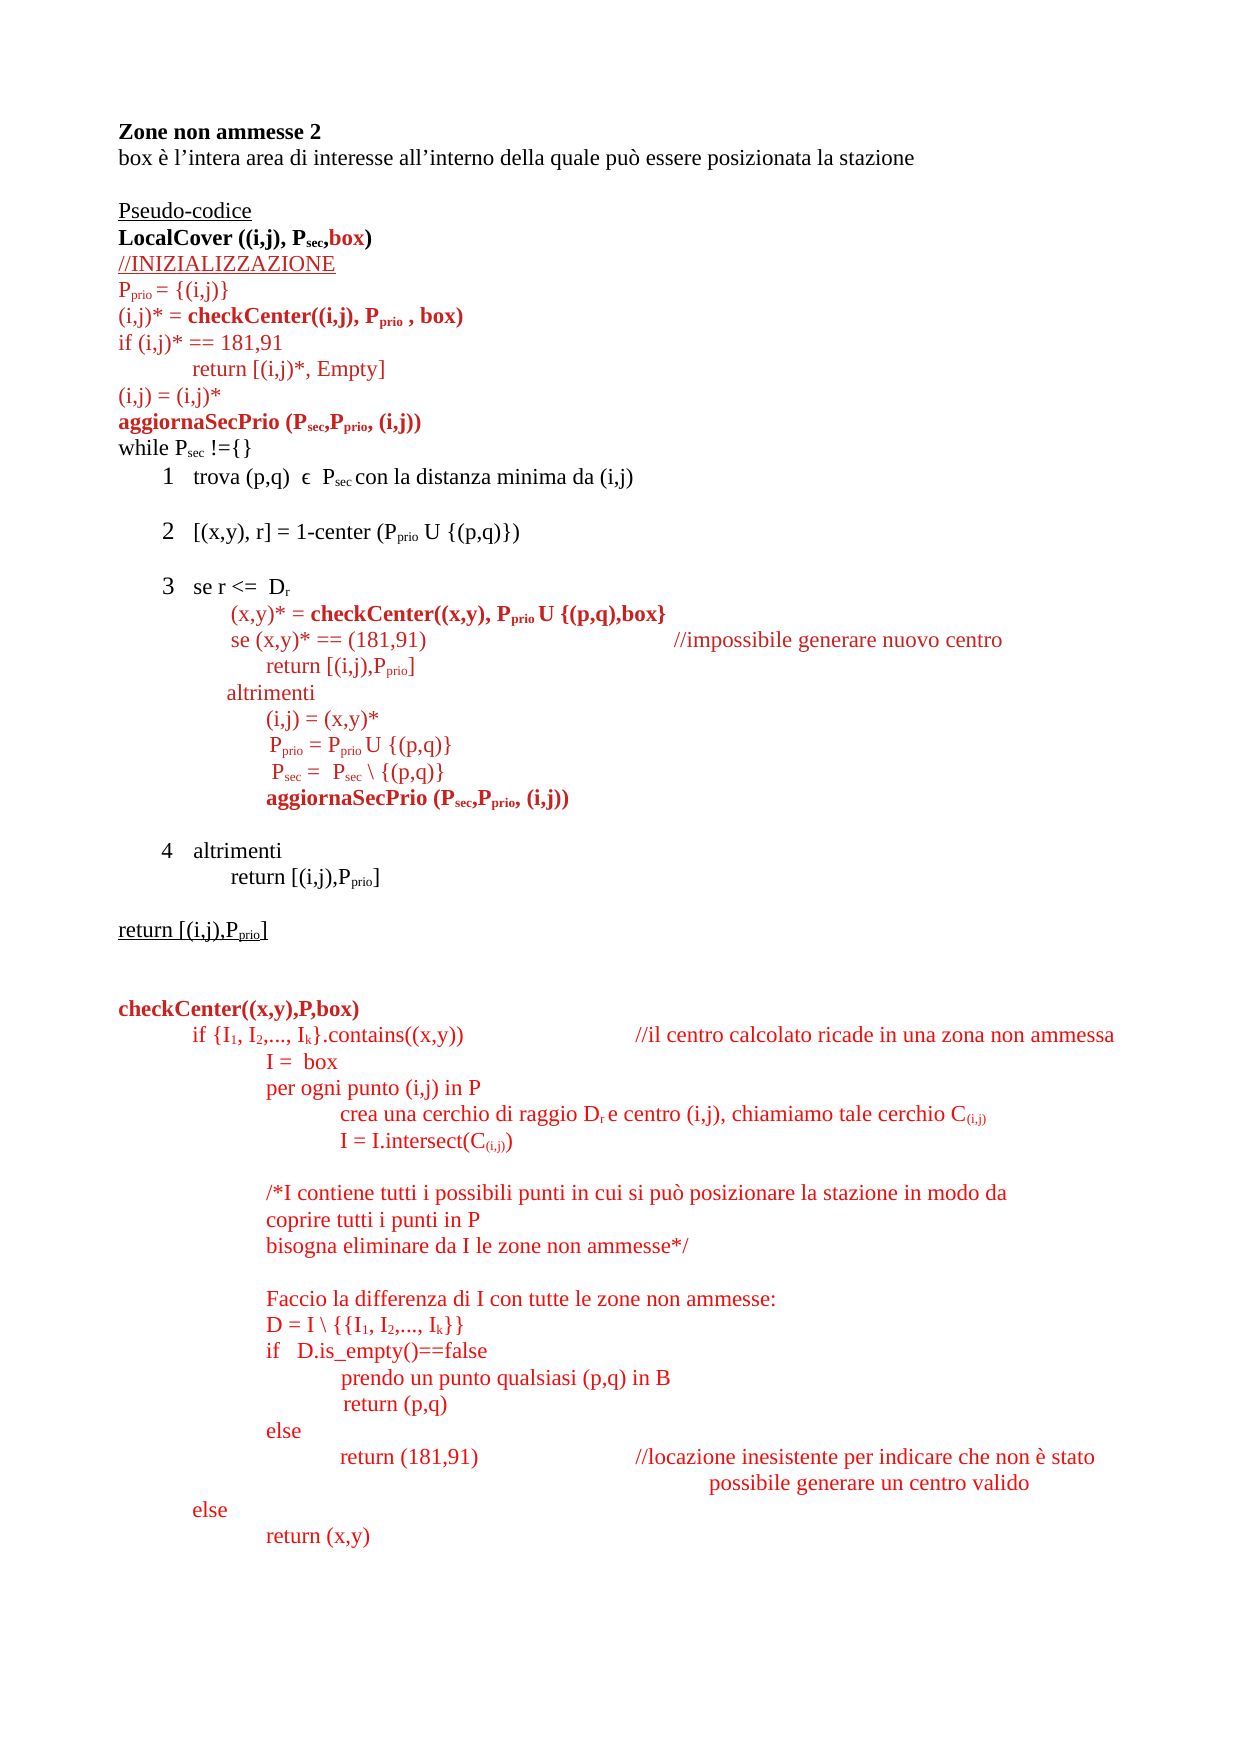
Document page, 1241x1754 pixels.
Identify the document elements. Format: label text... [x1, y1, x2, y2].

text Psec = Psec \ {(p,q)} [118, 758, 1122, 784]
text else [118, 1496, 1122, 1522]
text (i,j) = (x,y)* [118, 705, 1122, 731]
text bisogna eliminare da I le zone non ammesse*/ [118, 1232, 1122, 1258]
text Pprio = Pprio U {(p,q)} [118, 731, 1122, 758]
text else [118, 1417, 1122, 1443]
text Zone non ammesse 2 [118, 118, 1122, 144]
text per ogni punto (i,j) in P [118, 1074, 1122, 1100]
text I = box [118, 1048, 1122, 1074]
text if (i,j)* == 181,91 [118, 329, 1122, 355]
text Faccio la differenza di I con tutte le zone non ammesse: [118, 1285, 1122, 1311]
text while Psec !={} [118, 434, 1122, 461]
text (i,j)* = checkCenter((i,j), Pprio , box) [118, 303, 1122, 329]
text I = I.intersect(C(i,j)) [118, 1127, 1122, 1153]
list se (x,y)* == (181,91) //impossibile generare nuovo centro [193, 626, 1122, 652]
text /*I contiene tutti i possibili punti in cui si può posizionare la stazione in modo da coprire tutti i punti in P [118, 1179, 1122, 1232]
list trova (p,q) ϵ Psec con la distanza minima da (i,j) [156, 461, 1122, 489]
text return (181,91) //locazione inesistente per indicare che non è stato possibile generare un centro valido [118, 1443, 1122, 1496]
list [(x,y), r] = 1-center (Pprio U {(p,q)}) [156, 516, 1122, 544]
text altrimenti [118, 679, 1122, 705]
text box è l’intera area di interesse all’interno della quale può essere posizionata la stazione [118, 144, 1122, 171]
text checkCenter((x,y),P,box) [118, 995, 1122, 1021]
list return (p,q) [306, 1390, 1122, 1417]
text return [(i,j)*, Empty] [118, 355, 1122, 382]
text (i,j) = (i,j)* [118, 382, 1122, 408]
text aggiornaSecPrio (Psec,Pprio, (i,j)) [118, 408, 1122, 434]
text Pseudo-codice [118, 197, 1122, 223]
text return (x,y) [118, 1522, 1122, 1548]
list return [(i,j),Pprio] [193, 863, 1122, 889]
text LocalCover ((i,j), Psec,box) [118, 223, 1122, 250]
text aggiornaSecPrio (Psec,Pprio, (i,j)) [118, 784, 1122, 811]
text D = I \ {{I1, I2,..., Ik}} [118, 1311, 1122, 1338]
text Pprio = {(i,j)} [118, 276, 1122, 303]
list (x,y)* = checkCenter((x,y), Pprio U {(p,q),box} [193, 600, 1122, 626]
text if D.is_empty()==false [118, 1338, 1122, 1364]
text //INIZIALIZZAZIONE [118, 250, 1122, 276]
list se r <= Dr [156, 571, 1122, 600]
list prendo un punto qualsiasi (p,q) in B [156, 1364, 1122, 1390]
text if {I1, I2,..., Ik}.contains((x,y)) //il centro calcolato ricade in una zona non ammessa [118, 1021, 1122, 1048]
text return [(i,j),Pprio] [118, 916, 1122, 942]
list altrimenti [156, 837, 1122, 863]
text crea una cerchio di raggio Dr e centro (i,j), chiamiamo tale cerchio C(i,j) [118, 1100, 1122, 1127]
text return [(i,j),Pprio] [118, 652, 1122, 679]
